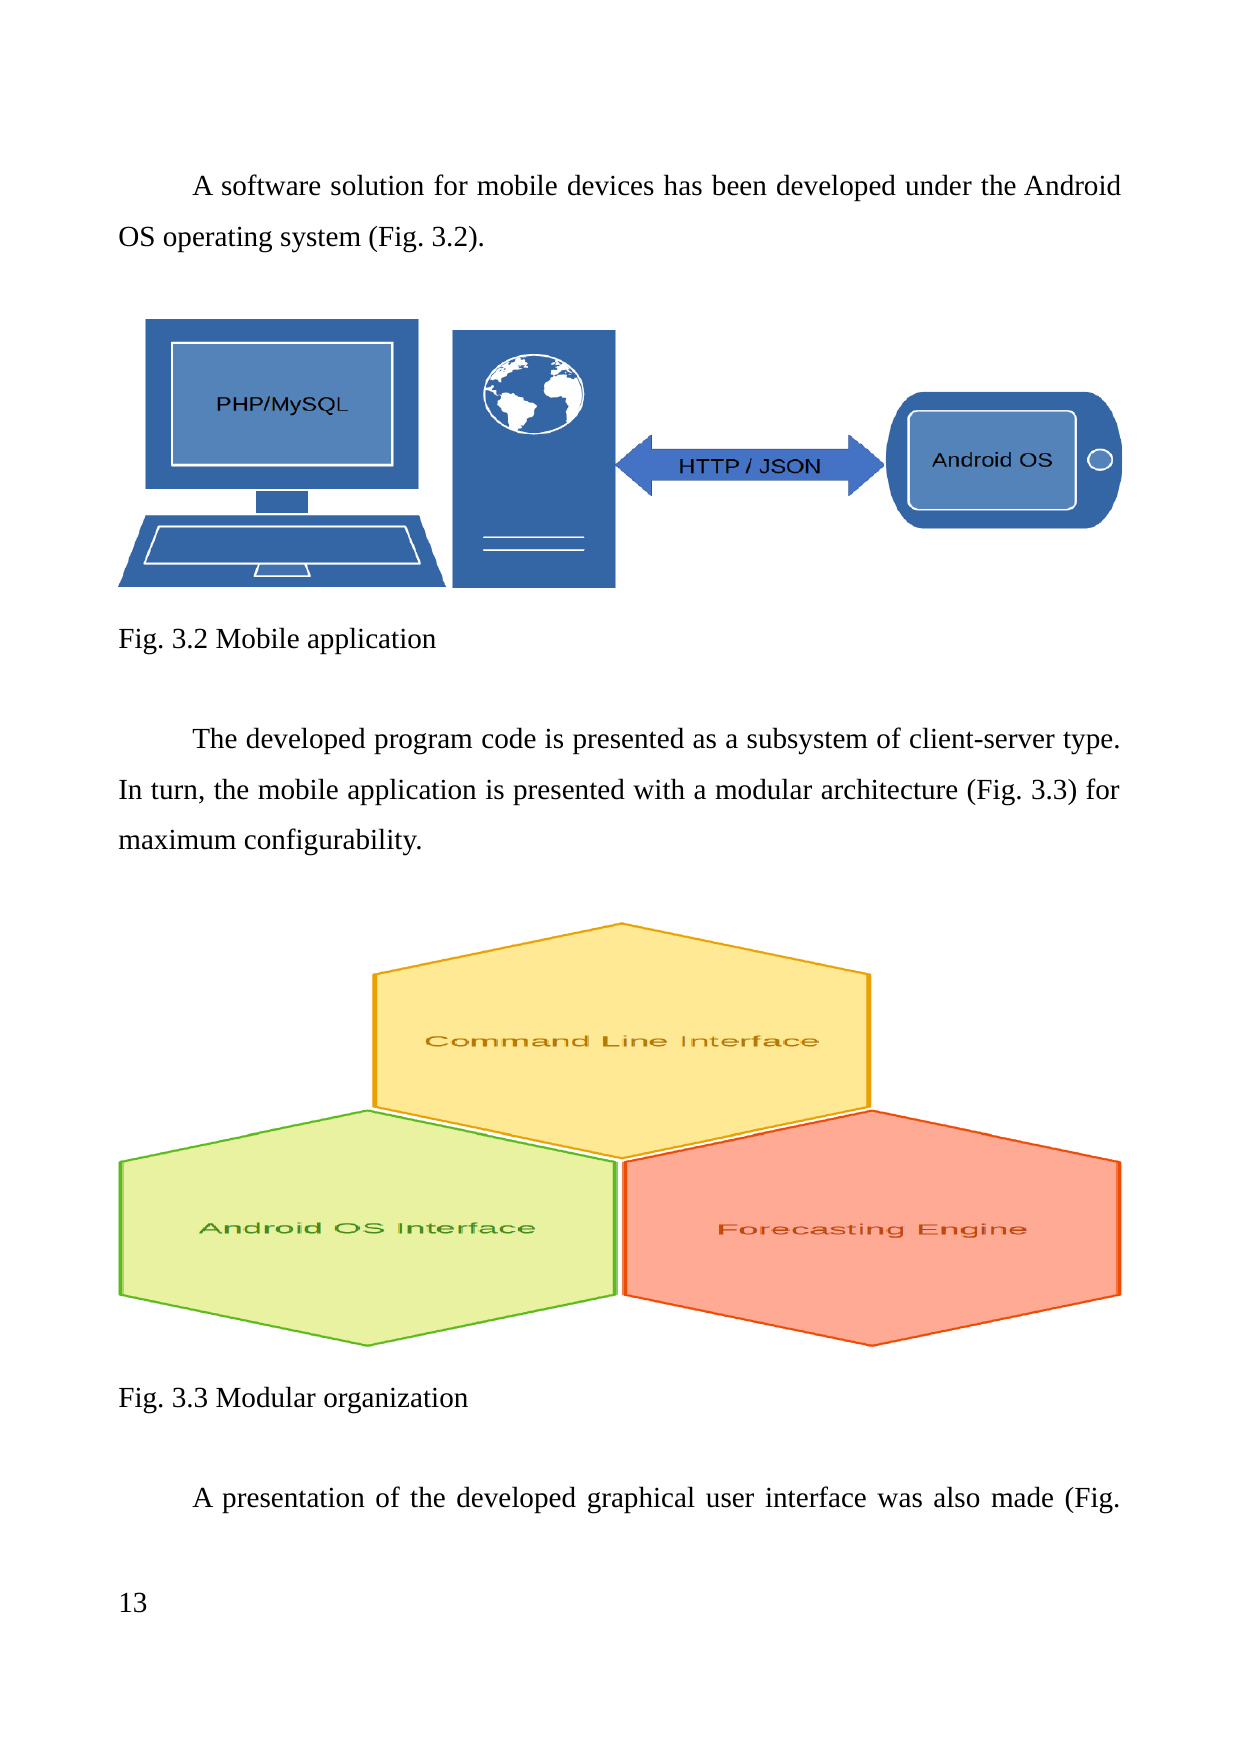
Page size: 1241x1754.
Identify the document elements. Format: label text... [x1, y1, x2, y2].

text A software solution for mobile devices has been developed under the Android OS operating system (Fig. 3.2). [118, 168, 1122, 252]
text Fig. 3.2 Mobile application [118, 588, 1122, 654]
text The developed program code is presented as a subsystem of client-server type. In turn, the mobile application is presented with a modular architecture (Fig. 3.3) for maximum configurability. [118, 721, 1122, 856]
picture [118, 319, 1123, 588]
text Fig. 3.3 Modular organization [118, 1347, 1122, 1413]
text A presentation of the developed graphical user interface was also made (Fig. [118, 1481, 1122, 1514]
picture [118, 922, 1123, 1347]
